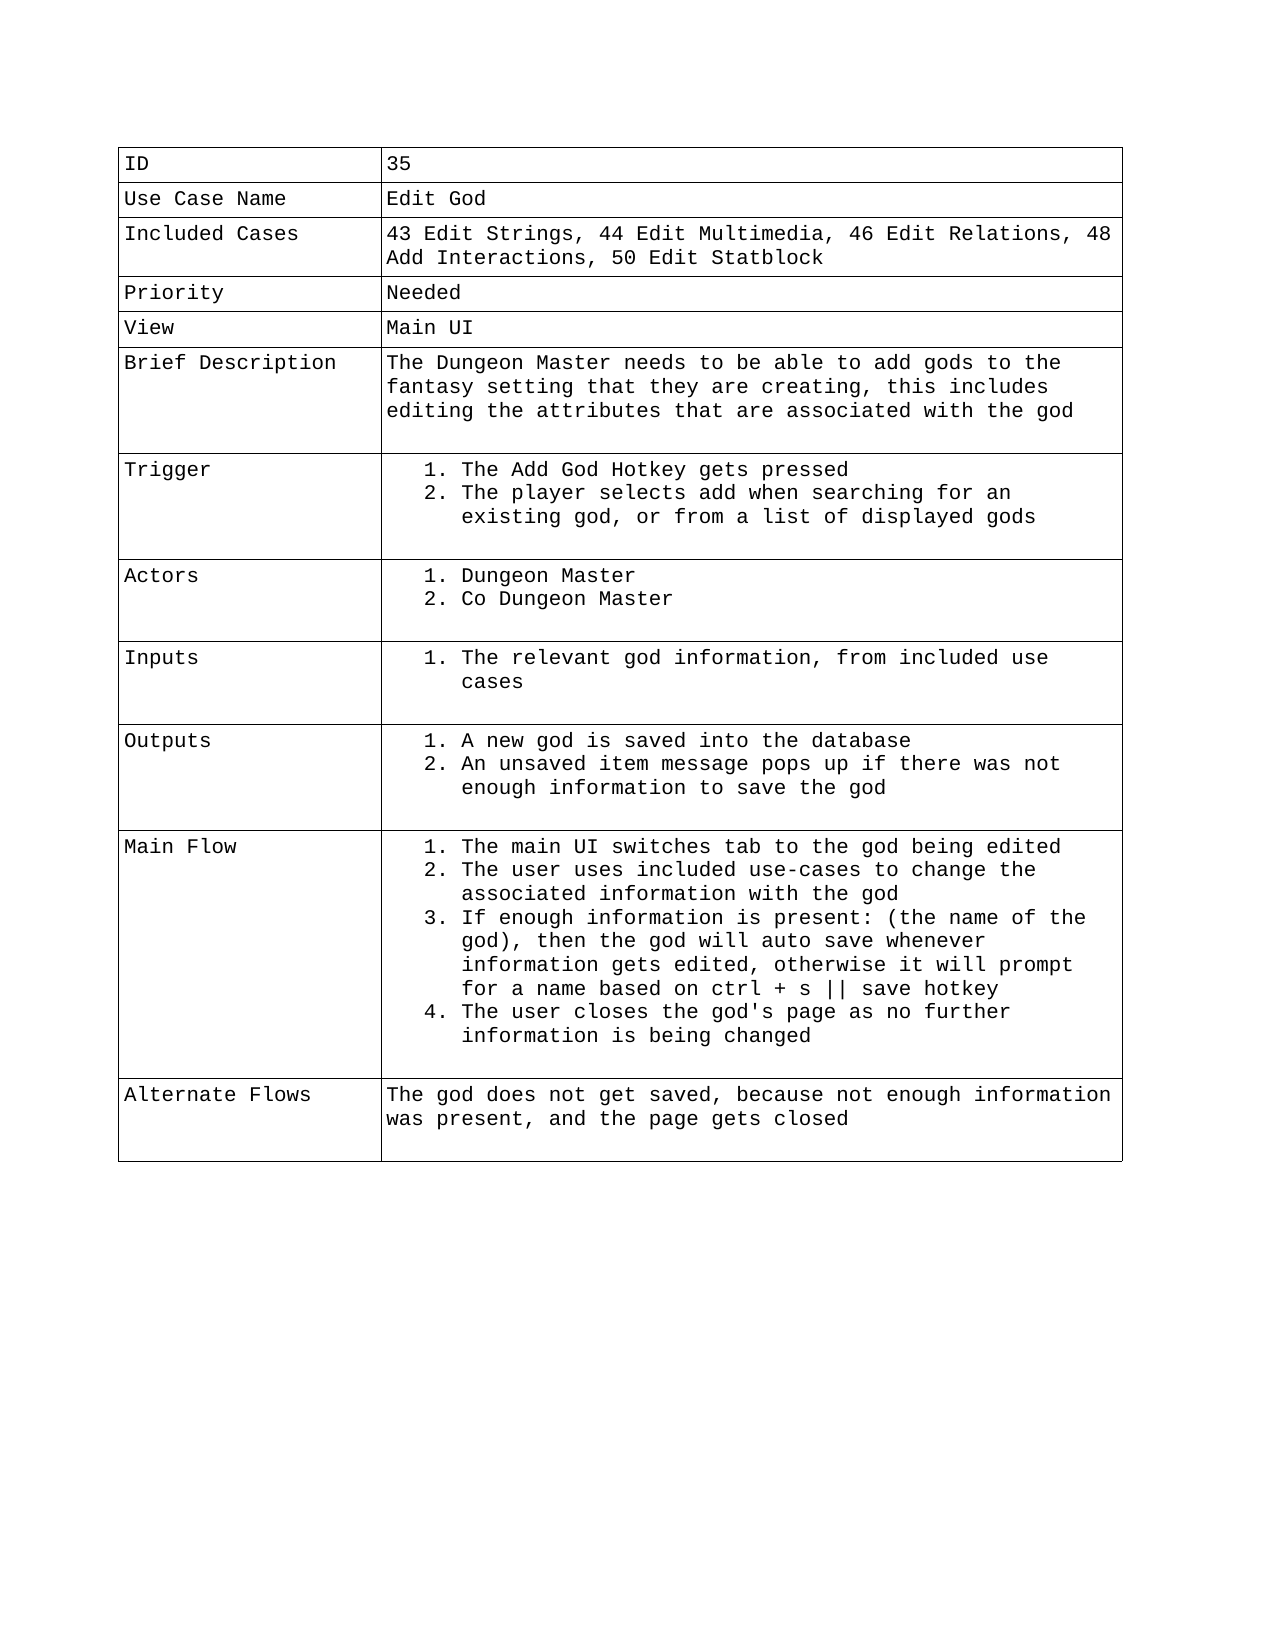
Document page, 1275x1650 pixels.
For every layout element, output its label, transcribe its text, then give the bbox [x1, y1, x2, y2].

table_cell Inputs [119, 642, 381, 724]
table_cell Main UI [382, 312, 1122, 347]
table_header 35 [382, 148, 1122, 182]
table_cell Alternate Flows [119, 1079, 381, 1161]
table_cell Included Cases [119, 218, 381, 276]
table_cell Actors [119, 560, 381, 641]
table_cell 1. The Add God Hotkey gets pressed 2. The player selects add when searching for an existing god, or from a list of displayed gods [382, 454, 1122, 559]
table_cell The Dungeon Master needs to be able to add gods to the fantasy setting that they are creating, this includes editing the attributes that are associated with the god [382, 348, 1122, 453]
table_cell Edit God [382, 183, 1122, 217]
table_cell A new god is saved into the database An unsaved item message pops up if there was not enough information to save the god [382, 725, 1122, 830]
table_cell Trigger [119, 454, 381, 559]
table_cell The relevant god information, from included use cases [382, 642, 1122, 724]
table_header ID [119, 148, 381, 182]
table_cell The god does not get saved, because not enough information was present, and the page gets closed [382, 1079, 1122, 1161]
table_cell 1. Dungeon Master 2. Co Dungeon Master [382, 560, 1122, 641]
table_cell View [119, 312, 381, 347]
table_cell Use Case Name [119, 183, 381, 217]
table_cell Priority [119, 277, 381, 311]
table_cell Outputs [119, 725, 381, 830]
table_cell Main Flow [119, 831, 381, 1078]
table_cell Brief Description [119, 348, 381, 453]
table_cell Needed [382, 277, 1122, 311]
table_cell 43 Edit Strings, 44 Edit Multimedia, 46 Edit Relations, 48 Add Interactions, 50 Edit Statblock [382, 218, 1122, 276]
table_cell 1. The main UI switches tab to the god being edited 2. The user uses included use-cases to change the associated information with the god 3. If enough information is present: (the name of the god), then the god will auto save whenever information gets edited, otherwise it will prompt for a name based on ctrl + s || save hotkey 4. The user closes the god's page as no further information is being changed [382, 831, 1122, 1078]
